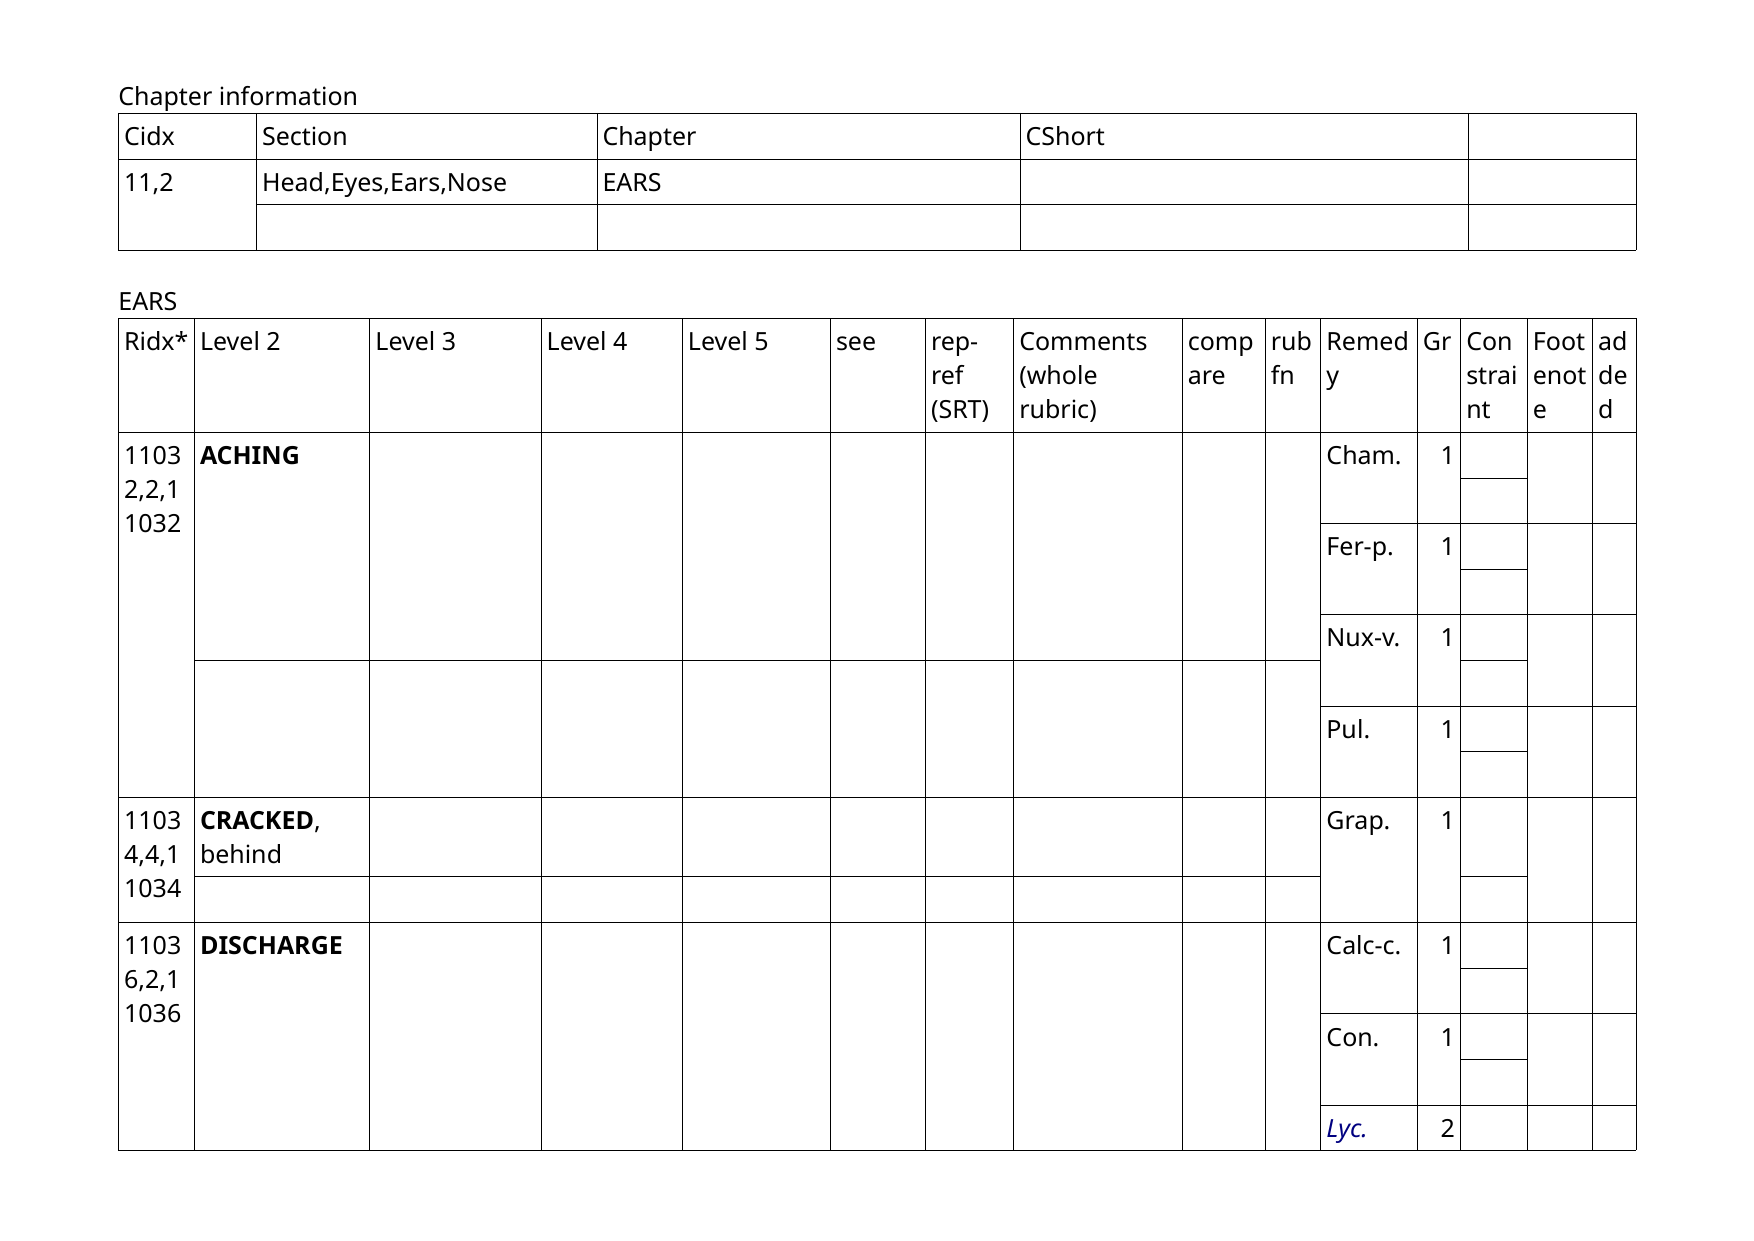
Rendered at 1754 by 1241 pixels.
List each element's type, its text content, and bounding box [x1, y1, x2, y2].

table_cell [195, 661, 369, 797]
table_header Footenote [1528, 319, 1592, 432]
text EARS [118, 284, 1636, 318]
table_cell [1183, 923, 1265, 1150]
table_cell 11034,4,11034 [119, 798, 194, 922]
table_header added [1593, 319, 1636, 432]
table_cell [542, 661, 682, 797]
table_cell [831, 923, 925, 1150]
table_cell [1461, 969, 1527, 1013]
table_cell [1461, 1060, 1527, 1104]
table_cell 11032,2,11032 [119, 433, 194, 797]
table_cell [257, 205, 597, 250]
table_cell [831, 798, 925, 876]
table_cell [1461, 433, 1527, 477]
table_cell Lyc. [1321, 1106, 1417, 1150]
table_header Remedy [1321, 319, 1417, 432]
table_cell [1461, 1106, 1527, 1150]
table_cell [1014, 798, 1182, 876]
table_cell Nux-v. [1321, 615, 1417, 706]
table_cell [1528, 798, 1592, 922]
table_cell 1 [1418, 615, 1460, 706]
table_cell [542, 798, 682, 876]
table_cell [370, 661, 541, 797]
table_cell [1183, 798, 1265, 876]
table_cell [370, 923, 541, 1150]
text Chapter information [118, 79, 1636, 113]
table_cell [683, 661, 830, 797]
table_cell discharge [195, 923, 369, 1150]
table_cell [1593, 798, 1636, 922]
table_cell [1266, 433, 1320, 660]
table_cell [831, 877, 925, 922]
table_cell aching [195, 433, 369, 660]
table_cell Con. [1321, 1014, 1417, 1104]
table_header Section [257, 114, 597, 158]
table_header Chapter [598, 114, 1020, 158]
table_cell [1021, 205, 1468, 250]
table_cell Fer-p. [1321, 524, 1417, 614]
table_cell 2 [1418, 1106, 1460, 1150]
table_cell [926, 923, 1013, 1150]
table_header Cidx [119, 114, 256, 158]
table_cell [542, 923, 682, 1150]
table_cell [1593, 923, 1636, 1013]
table_cell [1021, 160, 1468, 204]
table_cell [1528, 615, 1592, 706]
table_cell [1461, 923, 1527, 968]
table_header see [831, 319, 925, 432]
table_cell [598, 205, 1020, 250]
table_cell [1461, 524, 1527, 569]
table_header Level 5 [683, 319, 830, 432]
table_cell 11,2 [119, 160, 256, 250]
table_cell [542, 877, 682, 922]
table_cell [1469, 205, 1636, 250]
table_header rep-ref (SRT) [926, 319, 1013, 432]
table_cell [1014, 661, 1182, 797]
table_cell EARS [598, 160, 1020, 204]
table_cell [683, 433, 830, 660]
table_cell [1593, 1106, 1636, 1150]
table_cell [1014, 433, 1182, 660]
table_cell [926, 661, 1013, 797]
table_cell [1469, 160, 1636, 204]
table_header rub fn [1266, 319, 1320, 432]
table_cell Grap. [1321, 798, 1417, 922]
table_cell [1183, 877, 1265, 922]
table_header Comments (whole rubric) [1014, 319, 1182, 432]
table_cell [831, 433, 925, 660]
table_cell cracked, behind [195, 798, 369, 876]
table_cell 1 [1418, 923, 1460, 1013]
table_cell 1 [1418, 798, 1460, 922]
table_header CShort [1021, 114, 1468, 158]
table_cell [1461, 479, 1527, 523]
table_cell [926, 433, 1013, 660]
table_cell [370, 433, 541, 660]
table_cell [683, 877, 830, 922]
table_header Level 4 [542, 319, 682, 432]
table_cell [1593, 524, 1636, 614]
table_cell [1528, 433, 1592, 523]
table_cell Cham. [1321, 433, 1417, 523]
table_cell [1593, 433, 1636, 523]
table_cell [1461, 615, 1527, 660]
table_header Constraint [1461, 319, 1527, 432]
table_cell [1528, 923, 1592, 1013]
table_cell [1461, 798, 1527, 876]
table_cell [195, 877, 369, 922]
table_cell [1461, 752, 1527, 797]
table_cell [1266, 661, 1320, 797]
table_cell [1461, 707, 1527, 751]
table_header Gr [1418, 319, 1460, 432]
table_cell [1593, 707, 1636, 797]
table_header Level 2 [195, 319, 369, 432]
table_cell [1528, 707, 1592, 797]
table_cell [1593, 615, 1636, 706]
table_header [1469, 114, 1636, 158]
table_cell [1593, 1014, 1636, 1104]
table_cell [1528, 1014, 1592, 1104]
table_cell [1528, 524, 1592, 614]
table_cell [1266, 798, 1320, 876]
table_cell Head,Eyes,Ears,Nose [257, 160, 597, 204]
table_cell [1461, 877, 1527, 922]
table_cell Pul. [1321, 707, 1417, 797]
table_cell [1266, 877, 1320, 922]
table_cell 1 [1418, 433, 1460, 523]
table_cell [683, 923, 830, 1150]
table_cell [1183, 433, 1265, 660]
table_cell [370, 877, 541, 922]
table_cell 1 [1418, 707, 1460, 797]
table_cell [1014, 923, 1182, 1150]
table_cell 1 [1418, 1014, 1460, 1104]
table_cell [1183, 661, 1265, 797]
table_header Ridx* [119, 319, 194, 432]
table_header compare [1183, 319, 1265, 432]
table_cell [1461, 1014, 1527, 1059]
table_cell [542, 433, 682, 660]
table_cell [1461, 661, 1527, 706]
table_cell [1266, 923, 1320, 1150]
table_cell [370, 798, 541, 876]
table_cell [1014, 877, 1182, 922]
table_cell [831, 661, 925, 797]
table_cell [1528, 1106, 1592, 1150]
table_cell [683, 798, 830, 876]
table_cell [1461, 570, 1527, 614]
table_header Level 3 [370, 319, 541, 432]
table_cell [926, 798, 1013, 876]
table_cell Calc-c. [1321, 923, 1417, 1013]
table_cell 1 [1418, 524, 1460, 614]
table_cell [926, 877, 1013, 922]
table_cell 11036,2,11036 [119, 923, 194, 1150]
